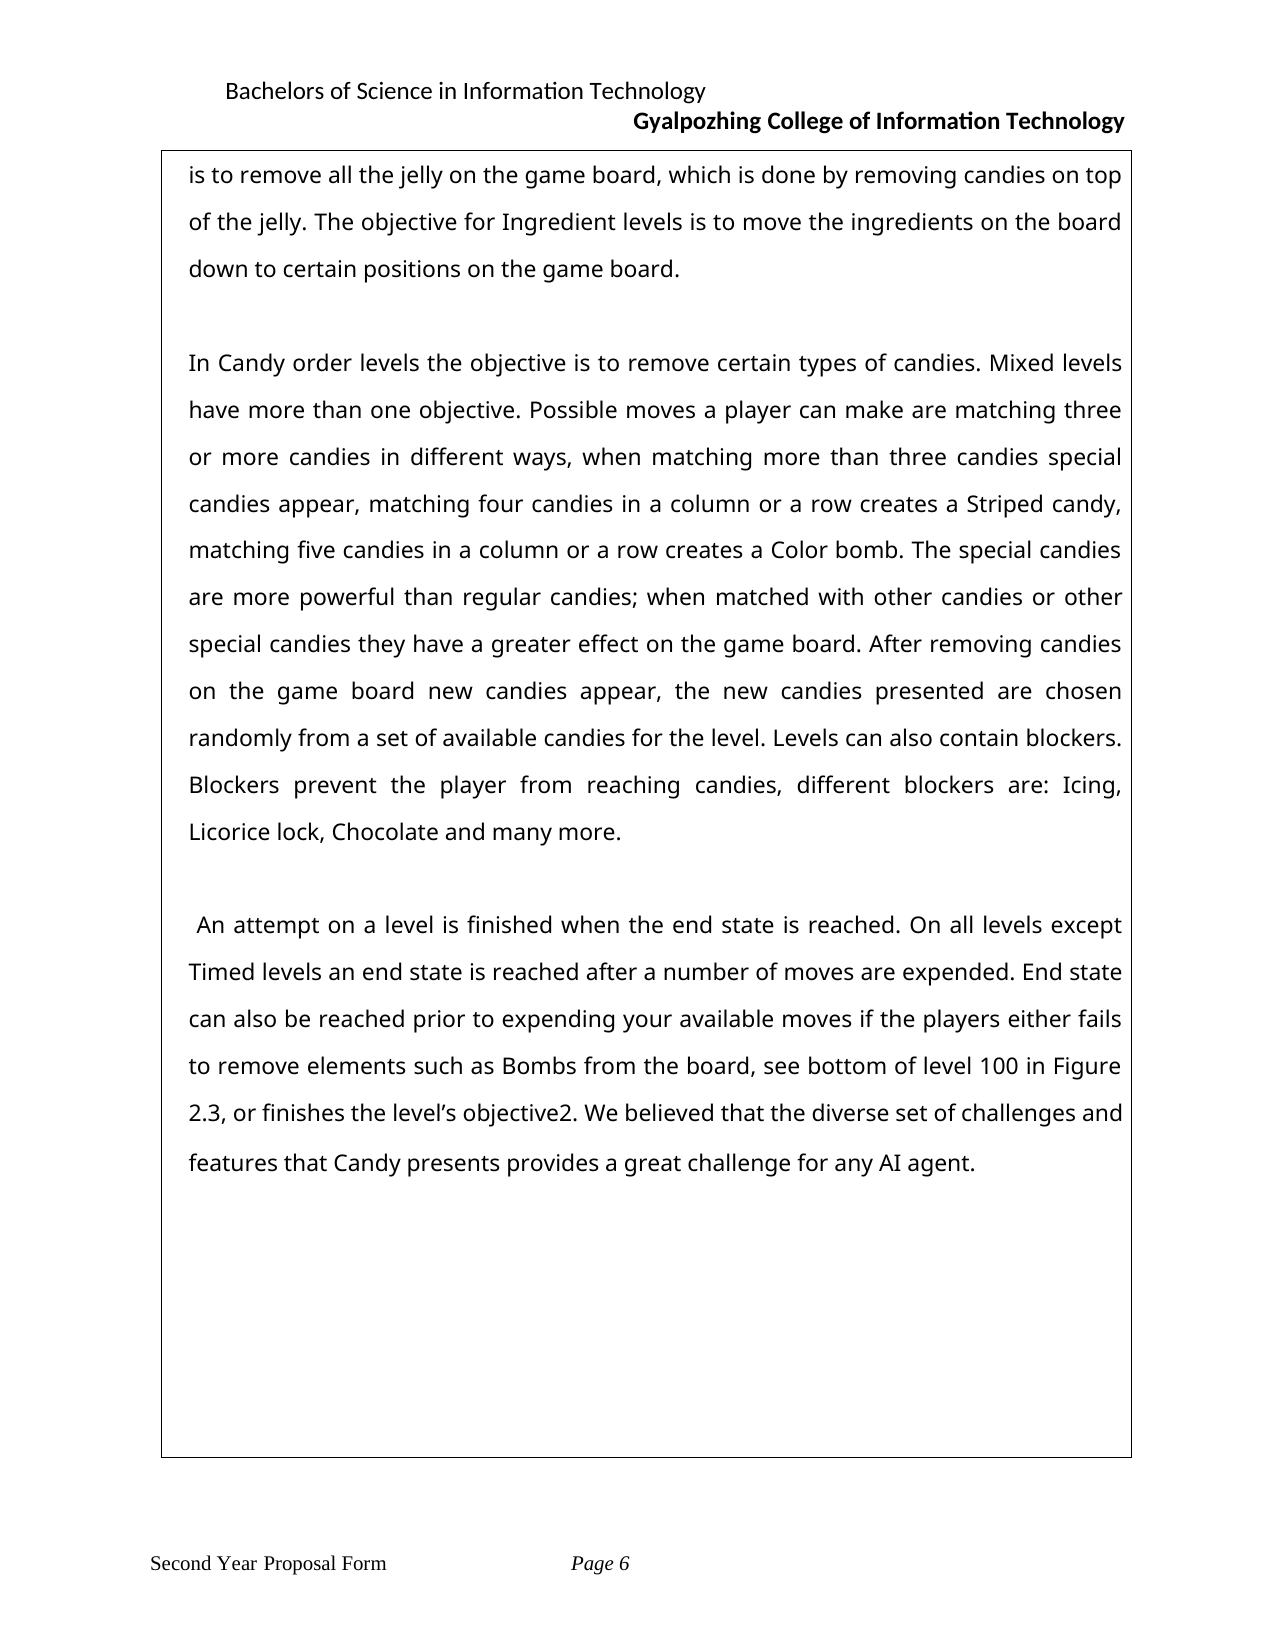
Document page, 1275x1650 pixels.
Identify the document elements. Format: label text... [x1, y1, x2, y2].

table_header is to remove all the jelly on the game board, which is done by removing candies on top of the jelly. The objective for Ingredient levels is to move the ingredients on the board down to certain positions on the game board. In Candy order levels the objective is to remove certain types of candies. Mixed levels have more than one objective. Possible moves a player can make are matching three or more candies in different ways, when matching more than three candies special candies appear, matching four candies in a column or a row creates a Striped candy, matching five candies in a column or a row creates a Color bomb. The special candies are more powerful than regular candies; when matched with other candies or other special candies they have a greater effect on the game board. After removing candies on the game board new candies appear, the new candies presented are chosen randomly from a set of available candies for the level. Levels can also contain blockers. Blockers prevent the player from reaching candies, different blockers are: Icing, Licorice lock, Chocolate and many more. An attempt on a level is finished when the end state is reached. On all levels except Timed levels an end state is reached after a number of moves are expended. End state can also be reached prior to expending your available moves if the players either fails to remove elements such as Bombs from the board, see bottom of level 100 in Figure 2.3, or finishes the level’s objective2. We believed that the diverse set of challenges and features that Candy presents provides a great challenge for any AI agent. [162, 151, 1131, 1457]
